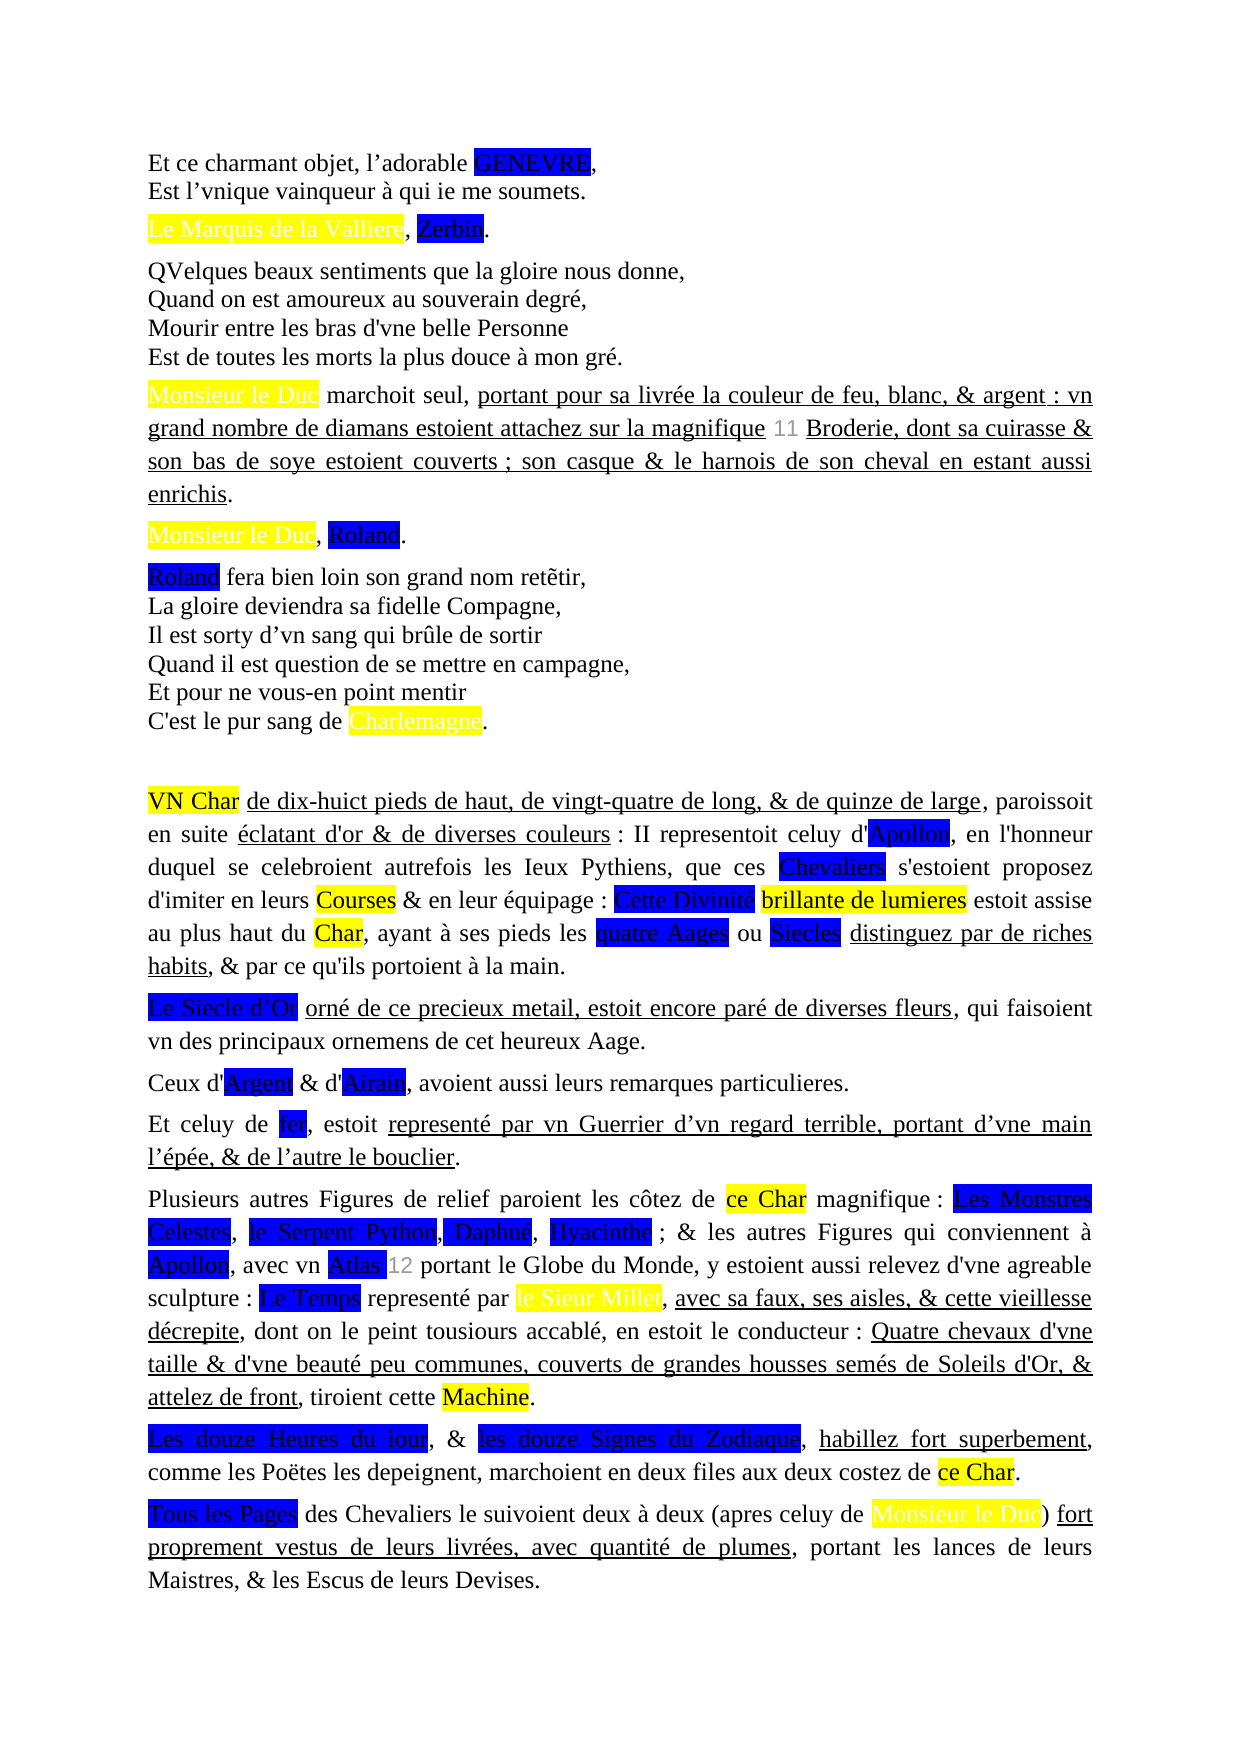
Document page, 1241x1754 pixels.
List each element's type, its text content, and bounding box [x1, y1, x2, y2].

text QVelques beaux sentiments que la gloire nous donne, Quand on est amoureux au souverain degré, Mourir entre les bras d'vne belle Personne Est de toutes les morts la plus douce à mon gré. [148, 256, 1093, 371]
text Roland fera bien loin son grand nom retẽtir, La gloire deviendra sa fidelle Compagne, Il est sorty d’vn sang qui brûle de sortir Quand il est question de se mettre en campagne, Et pour ne vous-en point mentir C'est le pur sang de Charlemagne. [148, 562, 1093, 735]
text Et celuy de fer, estoit representé par vn Guerrier d’vn regard terrible, portant d’vne main l’épée, & de l’autre le bouclier. [148, 1109, 1093, 1171]
text Monsieur le Duc, Roland. [400, 521, 1093, 549]
text Le Siecle d’Or orné de ce precieux metail, estoit encore paré de diverses fleurs, qui faisoient vn des principaux ornemens de cet heureux Aage. [148, 993, 1093, 1054]
text Les douze Heures du iour, & les douze Signes du Zodiaque, habillez fort superbement, comme les Poëtes les depeignent, marchoient en deux files aux deux costez de ce Char. [148, 1424, 1093, 1486]
text Et ce charmant objet, l’adorable GENEVRE, Est l’vnique vainqueur à qui ie me soumets. [148, 148, 1093, 205]
text Tous les Pages des Chevaliers le suivoient deux à deux (apres celuy de Monsieur le Duc) fort proprement vestus de leurs livrées, avec quantité de plumes, portant les lances de leurs Maistres, & les Escus de leurs Devises. [148, 1499, 1093, 1594]
text Le Marquis de la Valliere, Zerbin. [484, 214, 1093, 243]
text Plusieurs autres Figures de relief paroient les côtez de ce Char magnifique : Les Monstres Celestes, le Serpent Python, Daphné, Hyacinthe ; & les autres Figures qui conviennent à Apollon, avec vn Atlas 12 portant le Globe du Monde, y estoient aussi relevez d'vne agreable sculpture : Le Temps representé par le Sieur Millet, avec sa faux, ses aisles, & cette vieillesse décrepite, dont on le peint tousiours accablé, en estoit le conducteur : Quatre chevaux d'vne taille & d'vne beauté peu communes, couverts de grandes housses semés de Soleils d'Or, & [148, 1184, 1093, 1374]
text Ceux d'Argent & d'Airain, avoient aussi leurs remarques particulieres. [406, 1068, 1093, 1096]
text Ceux d'Argent & d'Airain, avoient aussi leurs remarques particulieres. [148, 1068, 224, 1096]
text attelez de front, tiroient cette Machine. [148, 1376, 1093, 1411]
text Monsieur le Duc marchoit seul, portant pour sa livrée la couleur de feu, blanc, & argent : vn grand nombre de diamans estoient attachez sur la magnifique 11 Broderie, dont sa cuirasse & son bas de soye estoient couverts ; son casque & le harnois de son cheval en estant aussi enrichis. [148, 380, 1093, 507]
text VN Char de dix-huict pieds de haut, de vingt-quatre de long, & de quinze de large, paroissoit en suite éclatant d'or & de diverses couleurs : II representoit celuy d'Apollon, en l'honneur duquel se celebroient autrefois les Ieux Pythiens, que ces Chevaliers s'estoient proposez d'imiter en leurs Courses & en leur équipage : Cette Divinité brillante de lumieres estoit assise au plus haut du Char, ayant à ses pieds les quatre Aages ou Siecles distinguez par de riches habits, & par ce qu'ils portoient à la main. [148, 786, 1093, 979]
